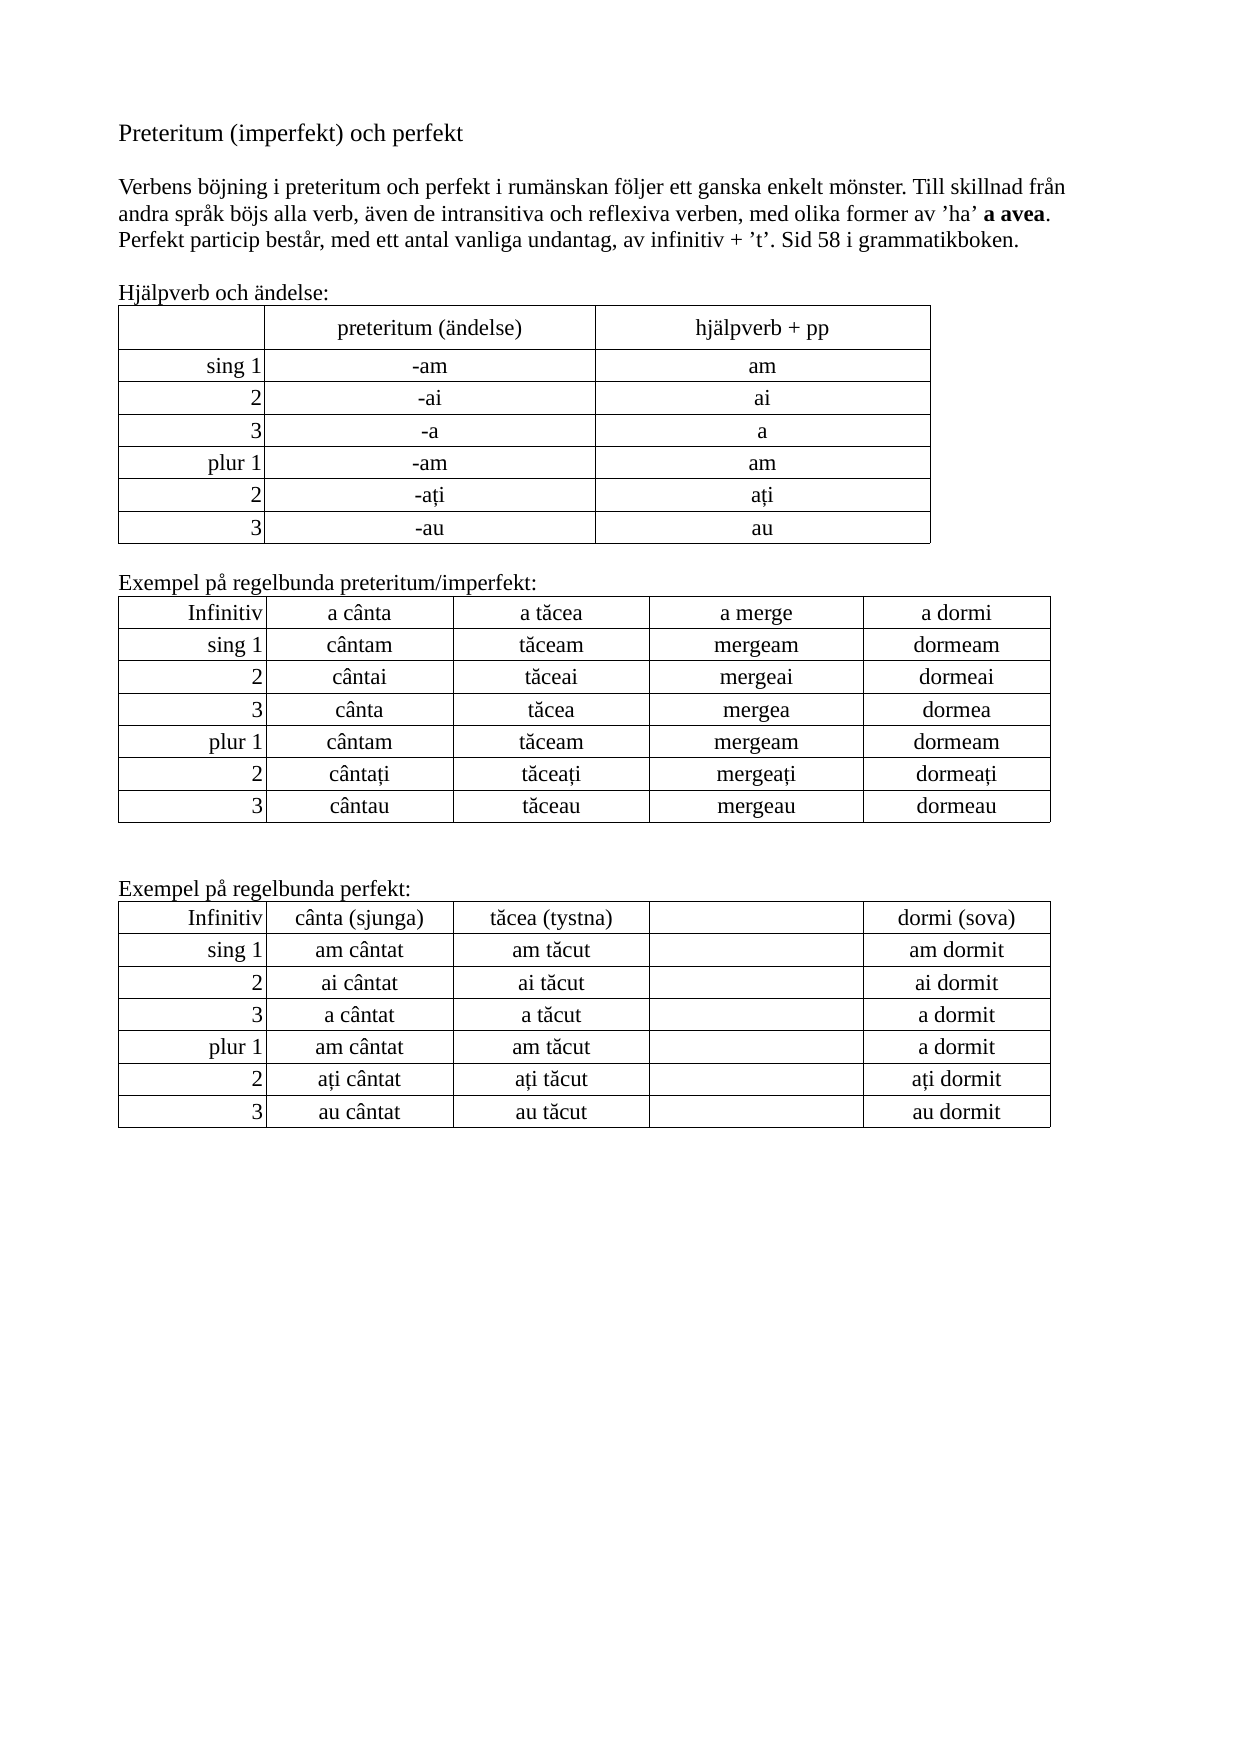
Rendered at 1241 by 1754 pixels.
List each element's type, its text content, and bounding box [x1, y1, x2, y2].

table_header dormi (sova) [864, 902, 1050, 933]
table_cell am cântat [267, 1031, 453, 1062]
table_cell 2 [119, 758, 266, 789]
table_cell [650, 967, 863, 998]
table_cell [650, 999, 863, 1030]
table_cell 3 [119, 512, 264, 543]
table_cell plur 1 [119, 447, 264, 478]
table_cell tăcea [454, 694, 649, 725]
table_cell -am [265, 447, 595, 478]
table_cell -ai [265, 382, 595, 414]
table_header a tăcea [454, 597, 649, 628]
text Exempel på regelbunda perfekt: [118, 874, 1122, 901]
table_cell cântai [267, 661, 453, 693]
table_cell 2 [119, 661, 266, 693]
table_header Infinitiv [119, 597, 266, 628]
table_cell ai dormit [864, 967, 1050, 998]
table_cell 2 [119, 1064, 266, 1095]
table_cell dormeai [864, 661, 1050, 693]
table_cell cânta [267, 694, 453, 725]
table_cell [650, 1064, 863, 1095]
table_cell au dormit [864, 1096, 1050, 1127]
table_cell [650, 1096, 863, 1127]
table_header a dormi [864, 597, 1050, 628]
table_cell am tăcut [454, 934, 649, 966]
table_cell ați dormit [864, 1064, 1050, 1095]
table_cell dormeam [864, 629, 1050, 660]
table_header [119, 306, 264, 349]
table_cell am [596, 350, 930, 381]
table_cell ai cântat [267, 967, 453, 998]
table_cell 3 [119, 791, 266, 822]
table_cell mergeau [650, 791, 863, 822]
table_cell -am [265, 350, 595, 381]
table_cell dormeați [864, 758, 1050, 789]
text Hjälpverb och ändelse: [118, 279, 1122, 305]
table_cell dormea [864, 694, 1050, 725]
table_cell 3 [119, 694, 266, 725]
text Verbens böjning i preteritum och perfekt i rumänskan följer ett ganska enkelt mönster. Till skillnad från andra språk böjs alla verb, även de intransitiva och reflexiva verben, med olika former av ’ha’ a avea. Perfekt particip består, med ett antal vanliga undantag, av infinitiv + ’t’. Sid 58 i grammatikboken. [118, 173, 1122, 252]
table_cell 2 [119, 967, 266, 998]
table_cell -a [265, 415, 595, 446]
table_cell tăceați [454, 758, 649, 789]
table_header hjälpverb + pp [596, 306, 930, 349]
table_cell -au [265, 512, 595, 543]
table_cell mergeați [650, 758, 863, 789]
table_cell mergeam [650, 726, 863, 757]
table_cell tăceau [454, 791, 649, 822]
table_header preteritum (ändelse) [265, 306, 595, 349]
table_cell [650, 1031, 863, 1062]
table_cell 3 [119, 415, 264, 446]
table_cell plur 1 [119, 1031, 266, 1062]
table_cell a cântat [267, 999, 453, 1030]
table_cell tăceam [454, 726, 649, 757]
table_cell 2 [119, 382, 264, 414]
table_header cânta (sjunga) [267, 902, 453, 933]
table_cell 3 [119, 1096, 266, 1127]
table_cell a dormit [864, 999, 1050, 1030]
table_cell mergeam [650, 629, 863, 660]
table_cell ați tăcut [454, 1064, 649, 1095]
table_cell am cântat [267, 934, 453, 966]
table_cell au cântat [267, 1096, 453, 1127]
text Exempel på regelbunda preteritum/imperfekt: [118, 569, 1122, 596]
table_cell 3 [119, 999, 266, 1030]
table_cell a tăcut [454, 999, 649, 1030]
table_cell a dormit [864, 1031, 1050, 1062]
table_cell ai tăcut [454, 967, 649, 998]
table_cell a [596, 415, 930, 446]
table_cell ați [596, 479, 930, 511]
table_cell cântam [267, 726, 453, 757]
table_cell am tăcut [454, 1031, 649, 1062]
table_cell -ați [265, 479, 595, 511]
table_cell ai [596, 382, 930, 414]
table_cell cântați [267, 758, 453, 789]
table_cell cântam [267, 629, 453, 660]
table_cell au [596, 512, 930, 543]
table_cell am [596, 447, 930, 478]
table_cell sing 1 [119, 350, 264, 381]
table_cell dormeam [864, 726, 1050, 757]
table_cell au tăcut [454, 1096, 649, 1127]
table_cell dormeau [864, 791, 1050, 822]
table_cell tăceai [454, 661, 649, 693]
table_header Infinitiv [119, 902, 266, 933]
table_cell tăceam [454, 629, 649, 660]
table_header a merge [650, 597, 863, 628]
text Preteritum (imperfekt) och perfekt [118, 118, 1122, 147]
table_header tăcea (tystna) [454, 902, 649, 933]
table_header a cânta [267, 597, 453, 628]
table_cell sing 1 [119, 934, 266, 966]
table_cell ați cântat [267, 1064, 453, 1095]
table_cell mergea [650, 694, 863, 725]
table_cell 2 [119, 479, 264, 511]
table_cell am dormit [864, 934, 1050, 966]
table_cell sing 1 [119, 629, 266, 660]
table_cell plur 1 [119, 726, 266, 757]
table_cell mergeai [650, 661, 863, 693]
table_cell cântau [267, 791, 453, 822]
table_cell [650, 934, 863, 966]
table_header [650, 902, 863, 933]
